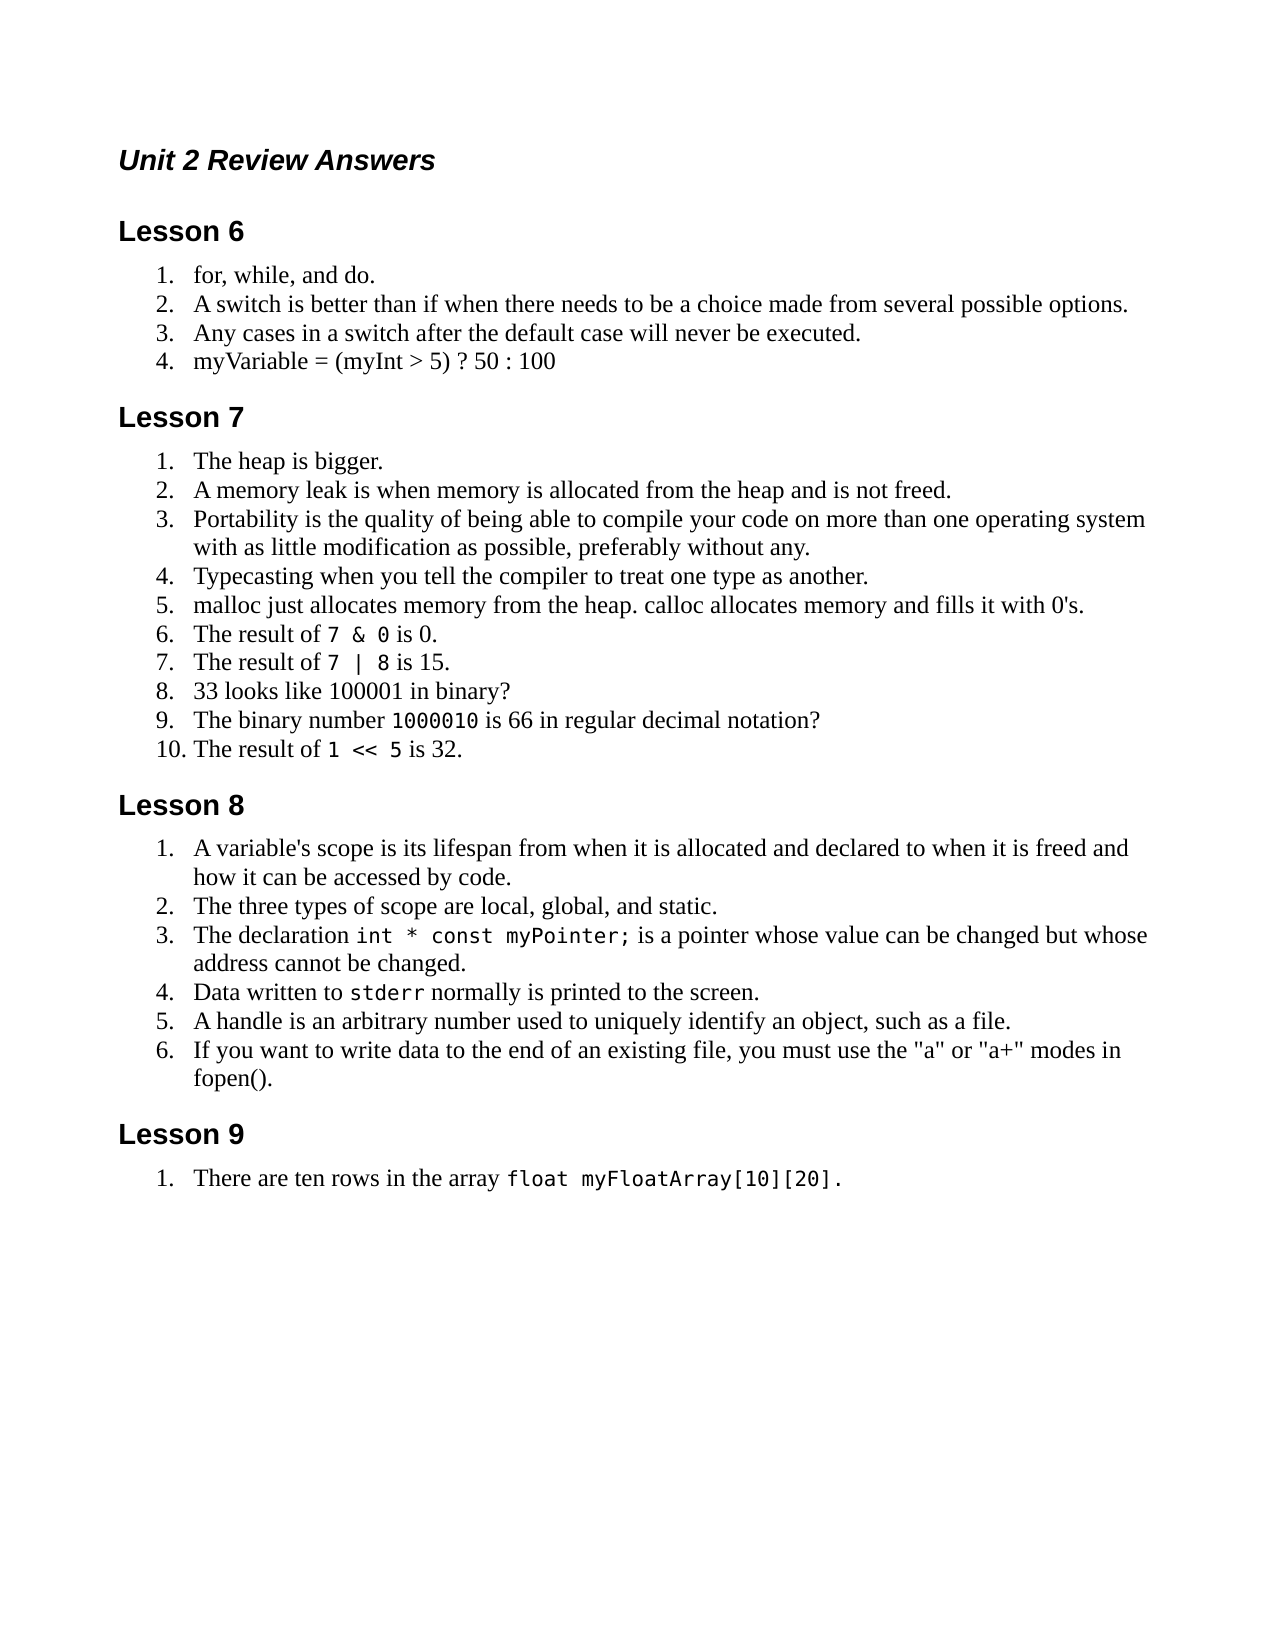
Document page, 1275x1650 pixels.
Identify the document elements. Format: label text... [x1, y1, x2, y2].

list malloc just allocates memory from the heap. calloc allocates memory and fills it with 0's. [156, 590, 1157, 619]
list The result of 7 | 8 is 15. [156, 647, 1157, 676]
list Typecasting when you tell the compiler to treat one type as another. [156, 561, 1157, 590]
subtitle Lesson 8 [118, 787, 1157, 821]
list The declaration int * const myPointer; is a pointer whose value can be changed but whose address cannot be changed. [156, 920, 1157, 977]
list The three types of scope are local, global, and static. [156, 891, 1157, 920]
list 33 looks like 100001 in binary? [156, 676, 1157, 705]
subtitle Lesson 6 [118, 214, 1157, 248]
list Any cases in a switch after the default case will never be executed. [156, 318, 1157, 346]
list A variable's scope is its lifespan from when it is allocated and declared to when it is freed and how it can be accessed by code. [156, 833, 1157, 891]
list The binary number 1000010 is 66 in regular decimal notation? [156, 705, 1157, 734]
list The heap is bigger. [156, 446, 1157, 475]
subtitle Lesson 9 [118, 1117, 1157, 1151]
list There are ten rows in the array float myFloatArray[10][20]. [156, 1163, 1157, 1192]
list Data written to stderr normally is printed to the screen. [156, 977, 1157, 1006]
list A switch is better than if when there needs to be a choice made from several possible options. [156, 289, 1157, 318]
list Portability is the quality of being able to compile your code on more than one operating system with as little modification as possible, preferably without any. [156, 504, 1157, 561]
list If you want to write data to the end of an existing file, you must use the "a" or "a+" modes in fopen(). [156, 1035, 1157, 1092]
subtitle Lesson 7 [118, 400, 1157, 434]
list for, while, and do. [156, 260, 1157, 289]
list The result of 7 & 0 is 0. [156, 619, 1157, 647]
list A handle is an arbitrary number used to uniquely identify an object, such as a file. [156, 1006, 1157, 1035]
list myVariable = (myInt > 5) ? 50 : 100 [156, 346, 1157, 375]
list The result of 1 << 5 is 32. [156, 734, 1157, 762]
subtitle Unit 2 Review Answers [118, 143, 1157, 177]
list A memory leak is when memory is allocated from the heap and is not freed. [156, 475, 1157, 504]
